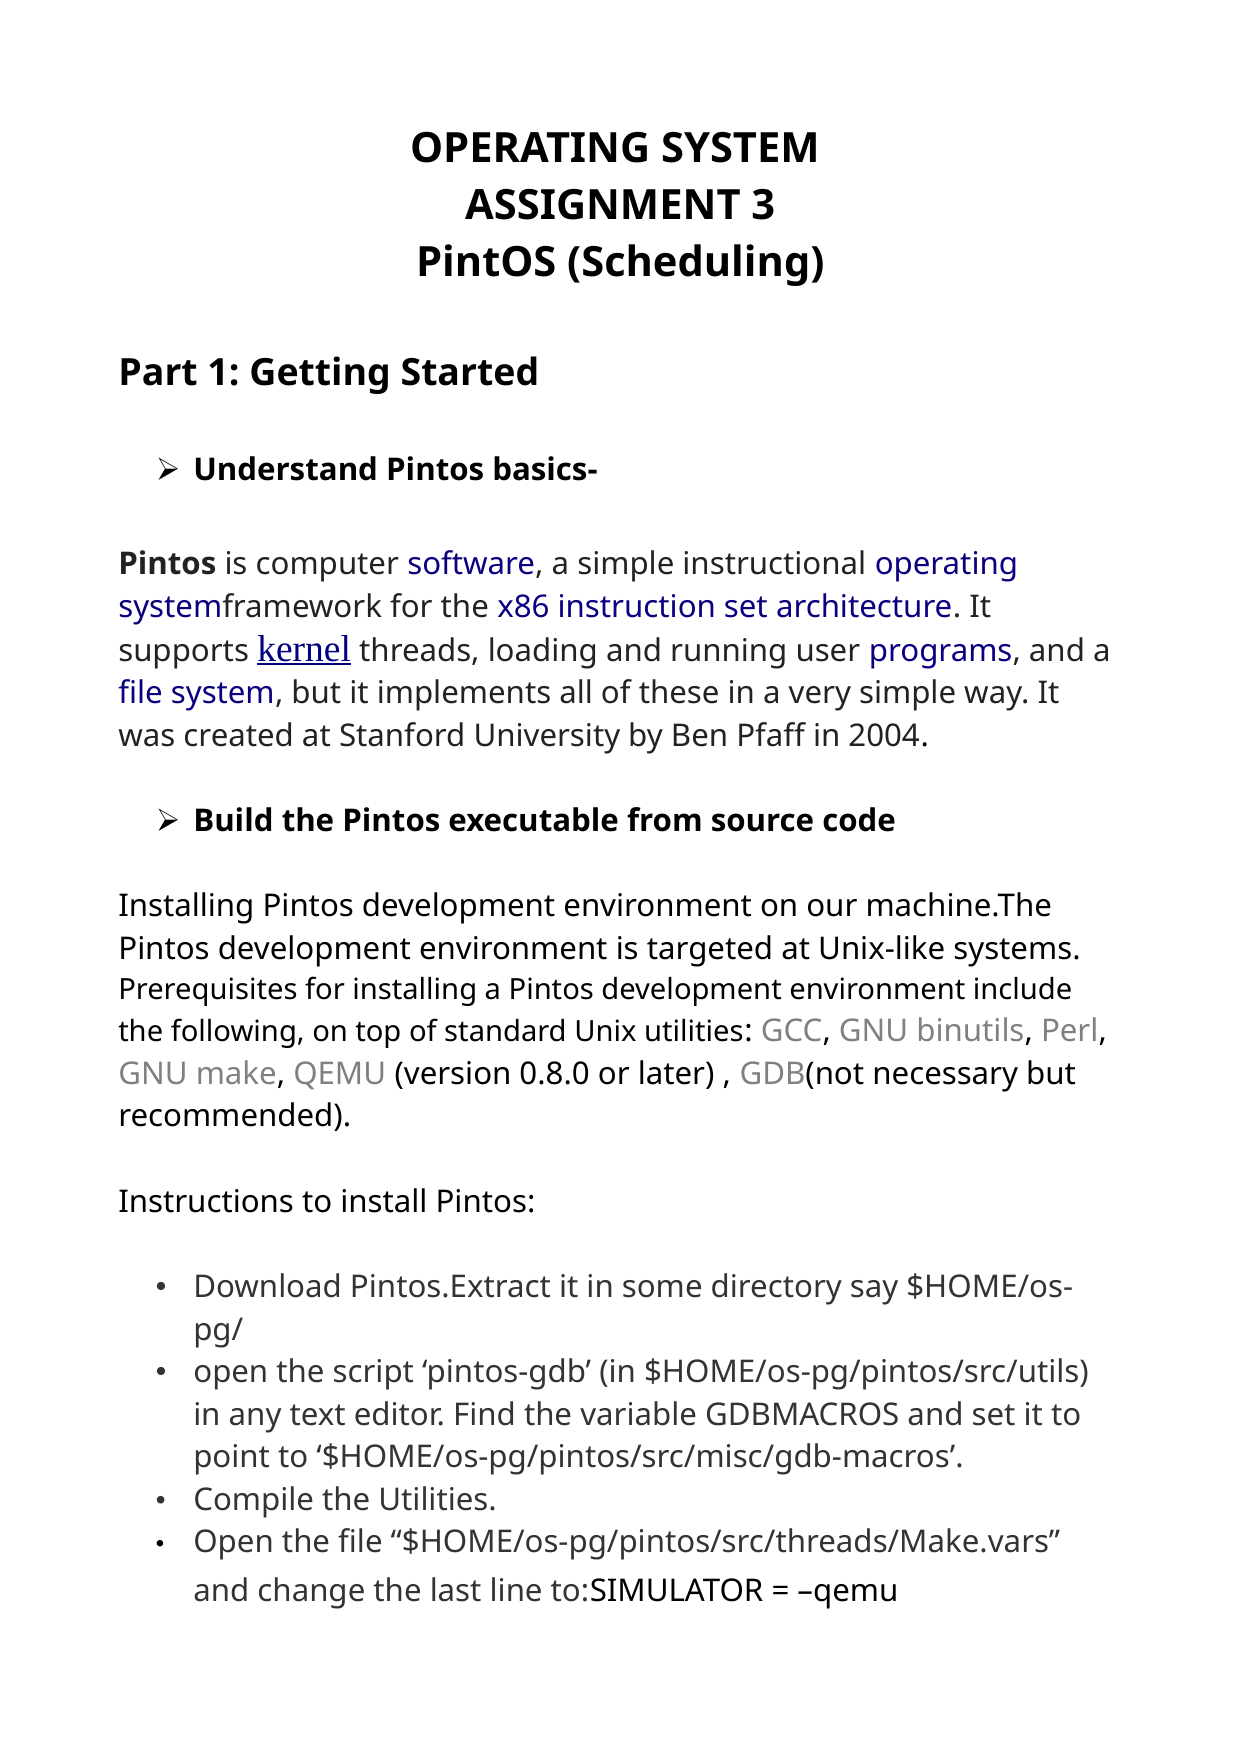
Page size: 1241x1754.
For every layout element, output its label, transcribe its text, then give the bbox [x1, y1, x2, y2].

list Build the Pintos executable from source code [156, 798, 1122, 841]
list Download Pintos.Extract it in some directory say $HOME/os-pg/ [156, 1264, 1122, 1349]
text Part 1: Getting Started [118, 345, 1122, 396]
list Compile the Utilities. [156, 1477, 1122, 1519]
list Understand Pintos basics- [156, 447, 1122, 490]
text OPERATING SYSTEM [118, 118, 1122, 175]
text Pintos is computer software, a simple instructional operating systemframework for the x86 instruction set architecture. It supports kernel threads, loading and running user programs, and a file system, but it implements all of these in a very simple way. It was created at Stanford University by Ben Pfaff in 2004. [118, 541, 1122, 756]
text ASSIGNMENT 3 [118, 175, 1122, 232]
text Installing Pintos development environment on our machine.The Pintos development environment is targeted at Unix-like systems. Prerequisites for installing a Pintos development environment include the following, on top of standard Unix utilities: GCC, GNU binutils, Perl, GNU make, QEMU (version 0.8.0 or later) , GDB(not necessary but recommended). [118, 883, 1122, 1136]
list open the script ‘pintos-gdb’ (in $HOME/os-pg/pintos/src/utils) in any text editor. Find the variable GDBMACROS and set it to point to ‘$HOME/os-pg/pintos/src/misc/gdb-macros’. [156, 1349, 1122, 1477]
text PintOS (Scheduling) [118, 232, 1122, 288]
list Open the file “$HOME/os-pg/pintos/src/threads/Make.vars” and change the last line to:SIMULATOR = –qemu [156, 1519, 1122, 1611]
text Instructions to install Pintos: [118, 1179, 1122, 1221]
